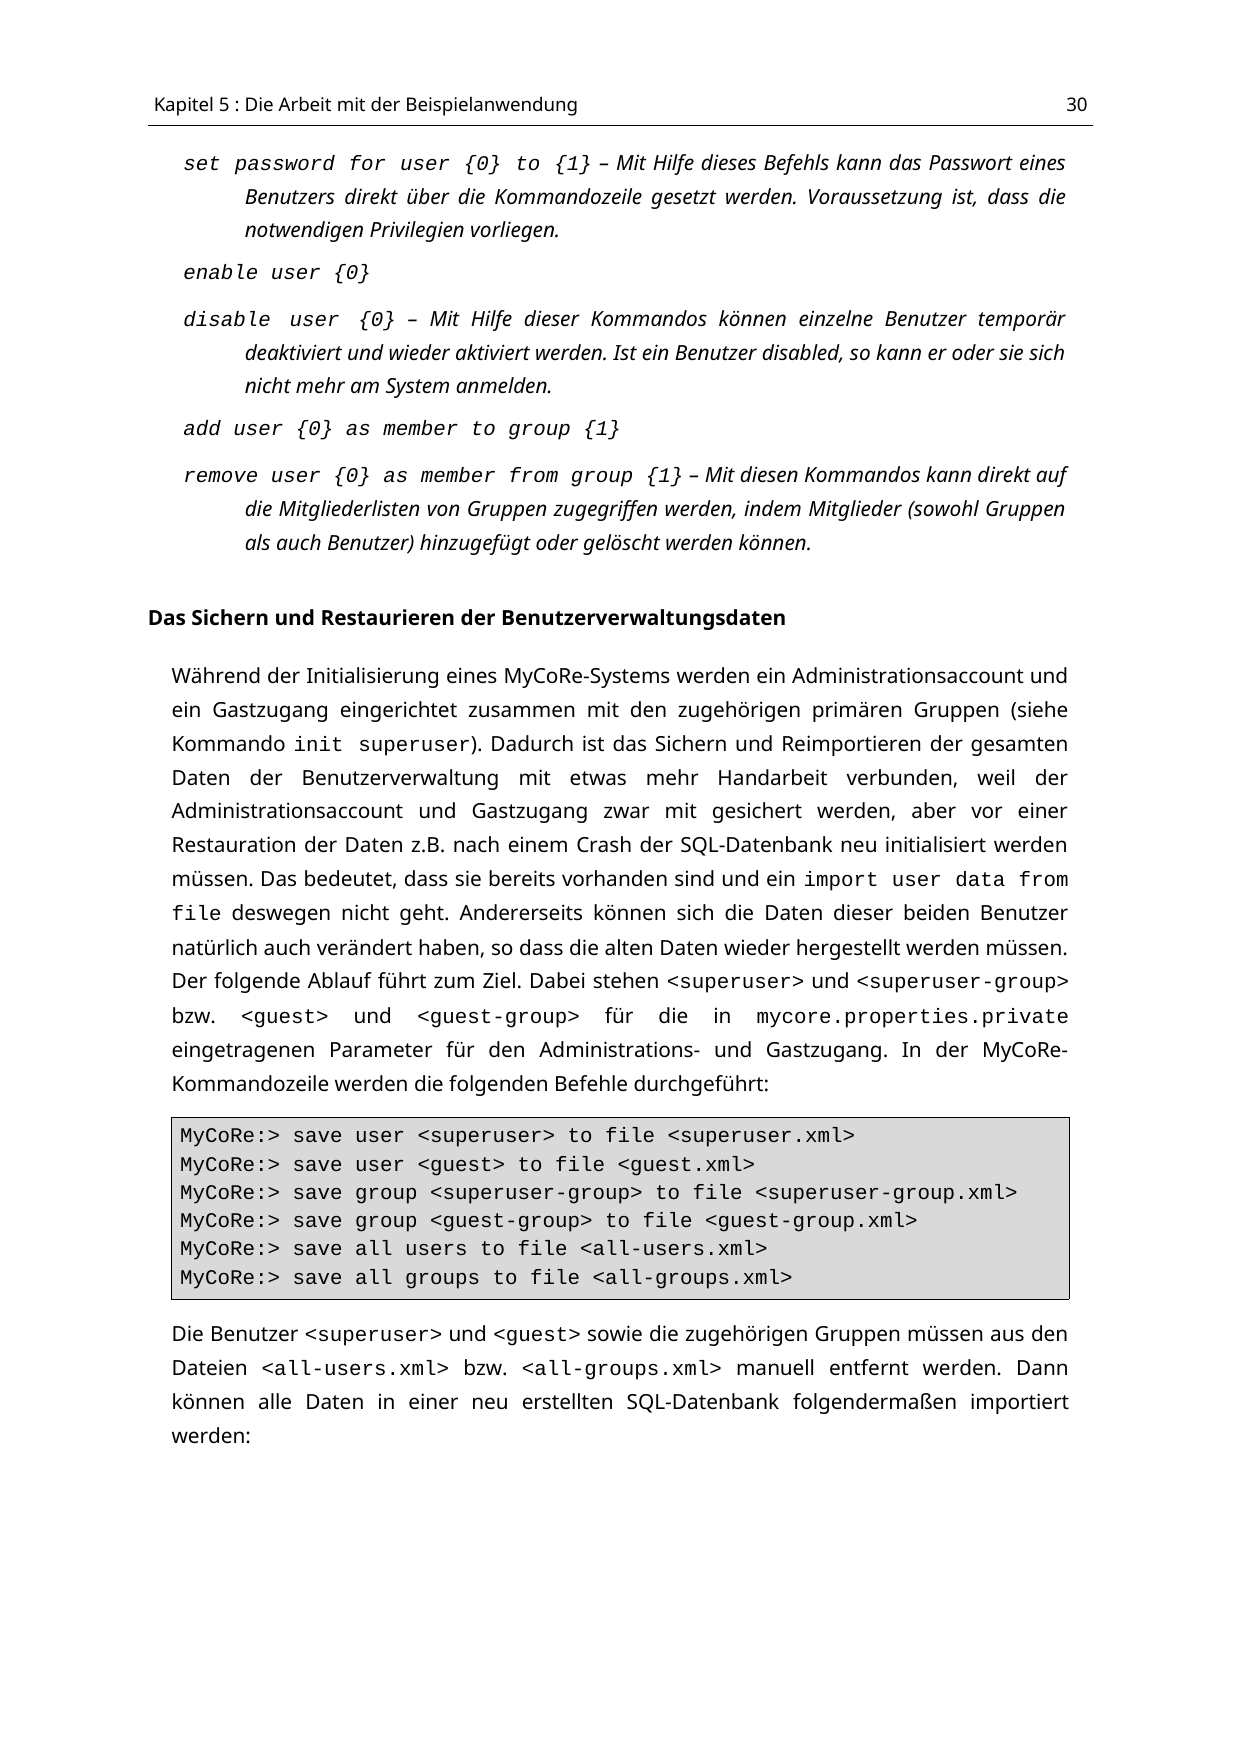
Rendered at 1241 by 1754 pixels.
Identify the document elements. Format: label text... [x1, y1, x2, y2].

subtitle Das Sichern und Restaurieren der Benutzerverwaltungsdaten [148, 603, 1092, 632]
text Die Benutzer <superuser> und <guest> sowie die zugehörigen Gruppen müssen aus den Dateien <all-users.xml> bzw. <all-groups.xml> manuell entfernt werden. Dann können alle Daten in einer neu erstellten SQL-Datenbank folgendermaßen importiert werden: [171, 1319, 1069, 1449]
text MyCoRe:> save user <superuser> to file <superuser.xml> MyCoRe:> save user <guest> to file <guest.xml> MyCoRe:> save group <superuser-group> to file <superuser-group.xml> MyCoRe:> save group <guest-group> to file <guest-group.xml> MyCoRe:> save all users to file <all-users.xml> MyCoRe:> save all groups to file <all-groups.xml> [172, 1118, 1069, 1299]
list disable user {0} – Mit Hilfe dieser Kommandos können einzelne Benutzer temporär deaktiviert und wieder aktiviert werden. Ist ein Benutzer disabled, so kann er oder sie sich nicht mehr am System anmelden. [183, 304, 1069, 400]
list set password for user {0} to {1} – Mit Hilfe dieses Befehls kann das Passwort eines Benutzers direkt über die Kommandozeile gesetzt werden. Voraussetzung ist, dass die notwendigen Privilegien vorliegen. [183, 148, 1069, 244]
list add user {0} as member to group {1} [183, 418, 1069, 442]
list enable user {0} [183, 262, 1069, 286]
list remove user {0} as member from group {1} – Mit diesen Kommandos kann direkt auf die Mitgliederlisten von Gruppen zugegriffen werden, indem Mitglieder (sowohl Gruppen als auch Benutzer) hinzugefügt oder gelöscht werden können. [183, 460, 1069, 556]
text Während der Initialisierung eines MyCoRe-Systems werden ein Administrationsaccount und ein Gastzugang eingerichtet zusammen mit den zugehörigen primären Gruppen (siehe Kommando init superuser). Dadurch ist das Sichern und Reimportieren der gesamten Daten der Benutzerverwaltung mit etwas mehr Handarbeit verbunden, weil der Administrationsaccount und Gastzugang zwar mit gesichert werden, aber vor einer Restauration der Daten z.B. nach einem Crash der SQL-Datenbank neu initialisiert werden müssen. Das bedeutet, dass sie bereits vorhanden sind und ein import user data from file deswegen nicht geht. Andererseits können sich die Daten dieser beiden Benutzer natürlich auch verändert haben, so dass die alten Daten wieder hergestellt werden müssen. Der folgende Ablauf führt zum Ziel. Dabei stehen <superuser> und <superuser-group> bzw. <guest> und <guest-group> für die in mycore.properties.private eingetragenen Parameter für den Administrations- und Gastzugang. In der MyCoRe-Kommandozeile werden die folgenden Befehle durchgeführt: [171, 661, 1069, 1097]
